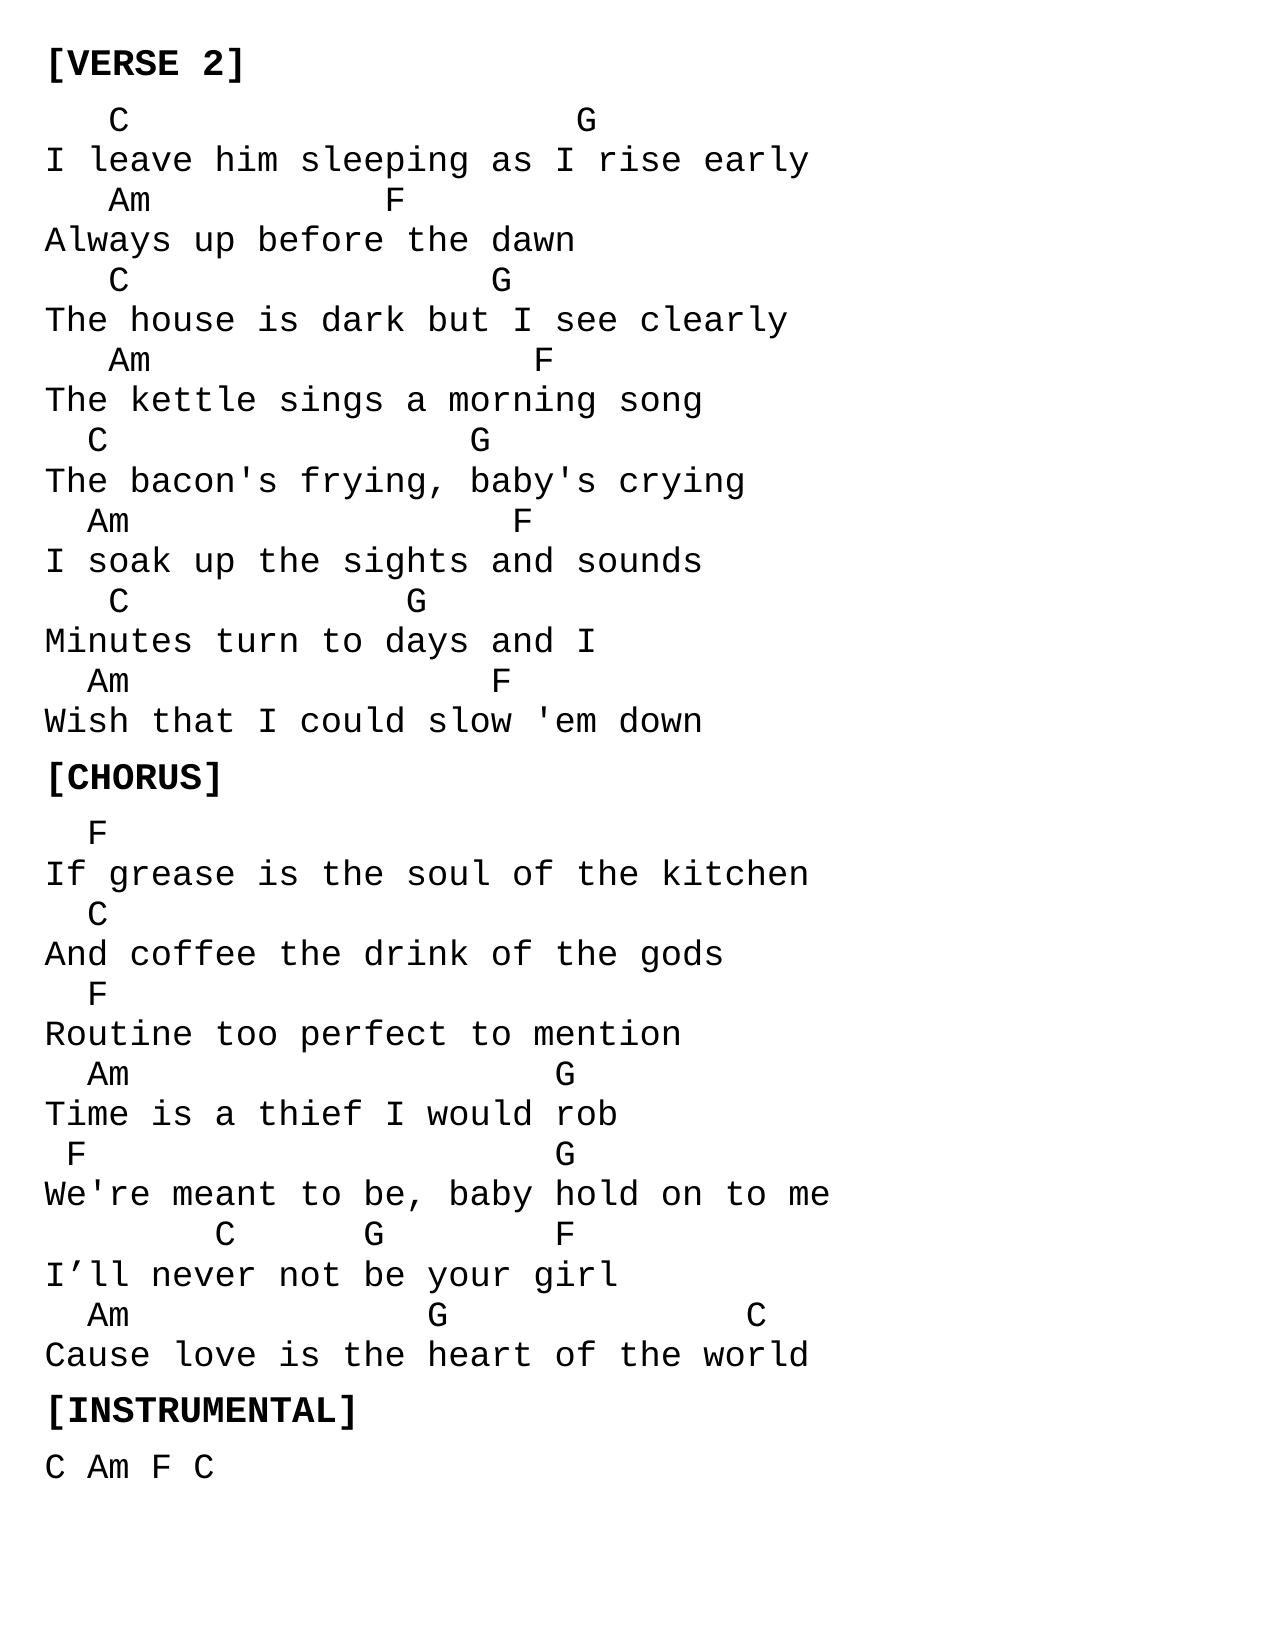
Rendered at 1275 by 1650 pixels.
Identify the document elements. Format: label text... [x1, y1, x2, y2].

text I leave him sleeping as I rise early [44, 142, 1231, 182]
text Minutes turn to days and I [44, 623, 1231, 663]
text Am F [44, 182, 1231, 222]
text Am F [44, 503, 1231, 543]
text I soak up the sights and sounds [44, 543, 1231, 583]
text Routine too perfect to mention [44, 1016, 1231, 1056]
text C G F [44, 1216, 1231, 1256]
text F G [44, 1136, 1231, 1176]
text Am G [44, 1056, 1231, 1096]
text And coffee the drink of the gods [44, 936, 1231, 976]
text The bacon's frying, baby's crying [44, 462, 1231, 503]
text C Am F C [44, 1449, 1231, 1489]
text The kettle sings a morning song [44, 382, 1231, 422]
text Am F [44, 342, 1231, 382]
text Cause love is the heart of the world [44, 1337, 1231, 1377]
subtitle [CHORUS] [44, 758, 1231, 801]
text C G [44, 262, 1231, 302]
text C G [44, 422, 1231, 462]
text Always up before the dawn [44, 222, 1231, 262]
text The house is dark but I see clearly [44, 302, 1231, 342]
text C G [44, 583, 1231, 623]
text Am G C [44, 1297, 1231, 1337]
text F [44, 976, 1231, 1016]
subtitle [INSTRUMENTAL] [44, 1392, 1231, 1434]
text We're meant to be, baby hold on to me [44, 1176, 1231, 1216]
text C G [44, 102, 1231, 142]
text Time is a thief I would rob [44, 1096, 1231, 1136]
text F [44, 815, 1231, 855]
text Wish that I could slow 'em down [44, 703, 1231, 743]
text C [44, 896, 1231, 936]
text I’ll never not be your girl [44, 1256, 1231, 1297]
text If grease is the soul of the kitchen [44, 855, 1231, 896]
text Am F [44, 663, 1231, 703]
subtitle [VERSE 2] [44, 44, 1231, 87]
